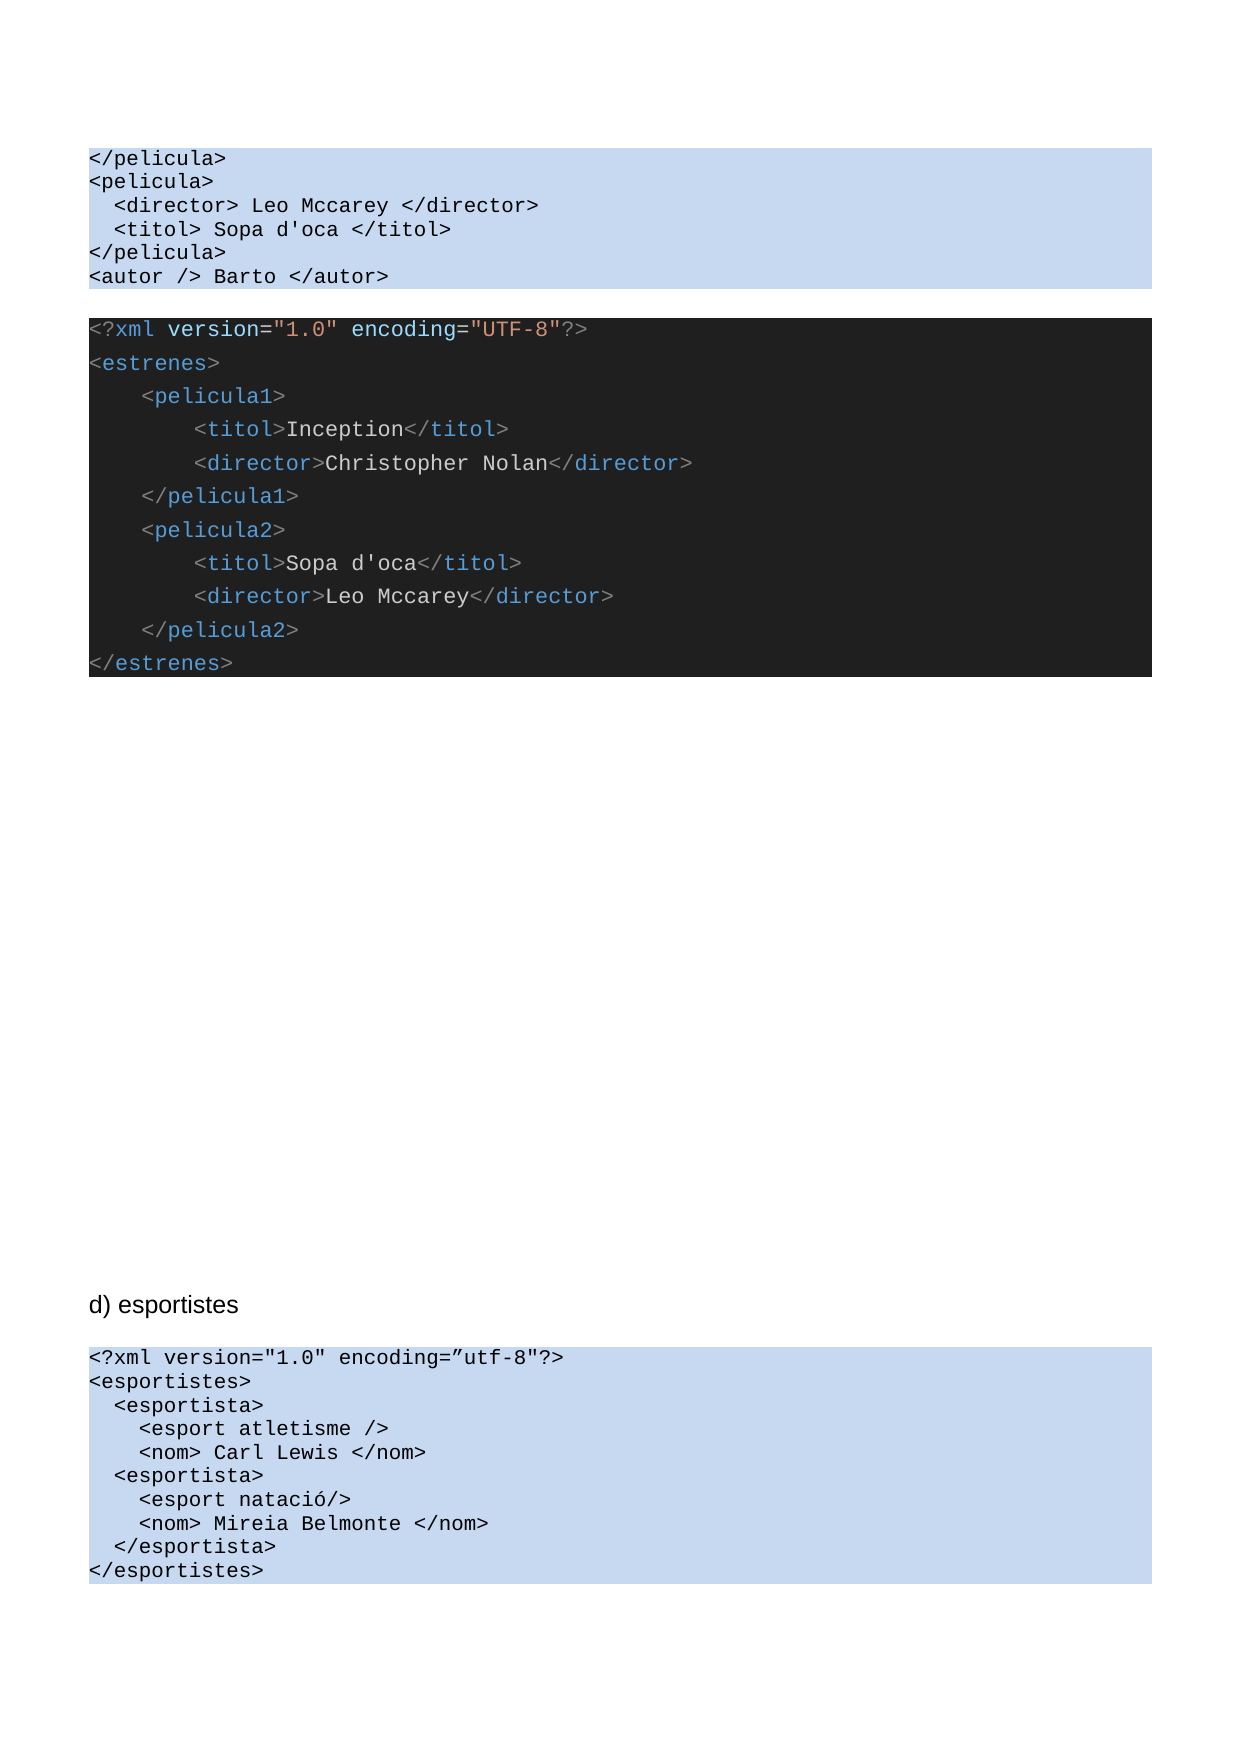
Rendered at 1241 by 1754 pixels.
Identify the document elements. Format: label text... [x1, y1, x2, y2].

text <titol> Sopa d'oca </titol> [89, 218, 1152, 242]
text <?xml version="1.0" encoding=”utf-8"?> [89, 1347, 1152, 1371]
text <esportista> [89, 1394, 1152, 1418]
text <esportistes> [89, 1371, 1152, 1394]
text <nom> Mireia Belmonte </nom> [89, 1513, 1152, 1536]
text </pelicula> [89, 242, 1152, 266]
text </estrenes> [89, 653, 1152, 677]
text <pelicula2> [89, 519, 1152, 544]
text <esportista> [89, 1466, 1152, 1489]
text <esport atletisme /> [89, 1418, 1152, 1442]
text <pelicula> [89, 171, 1152, 195]
text <director>Christopher Nolan</director> [89, 452, 1152, 477]
text <titol>Inception</titol> [89, 418, 1152, 443]
text </esportistes> [89, 1560, 1152, 1584]
text <titol>Sopa d'oca</titol> [89, 552, 1152, 577]
text <director>Leo Mccarey</director> [89, 586, 1152, 611]
text <estrenes> [89, 352, 1152, 376]
text <director> Leo Mccarey </director> [89, 195, 1152, 218]
text </esportista> [89, 1536, 1152, 1560]
text </pelicula2> [89, 619, 1152, 644]
text <nom> Carl Lewis </nom> [89, 1442, 1152, 1466]
text <autor /> Barto </autor> [89, 266, 1152, 289]
text <?xml version="1.0" encoding="UTF-8"?> [89, 318, 1152, 343]
text <pelicula1> [89, 385, 1152, 410]
text </pelicula> [89, 148, 1152, 171]
text <esport natació/> [89, 1489, 1152, 1513]
text d) esportistes [89, 1290, 1152, 1318]
text </pelicula1> [89, 485, 1152, 510]
